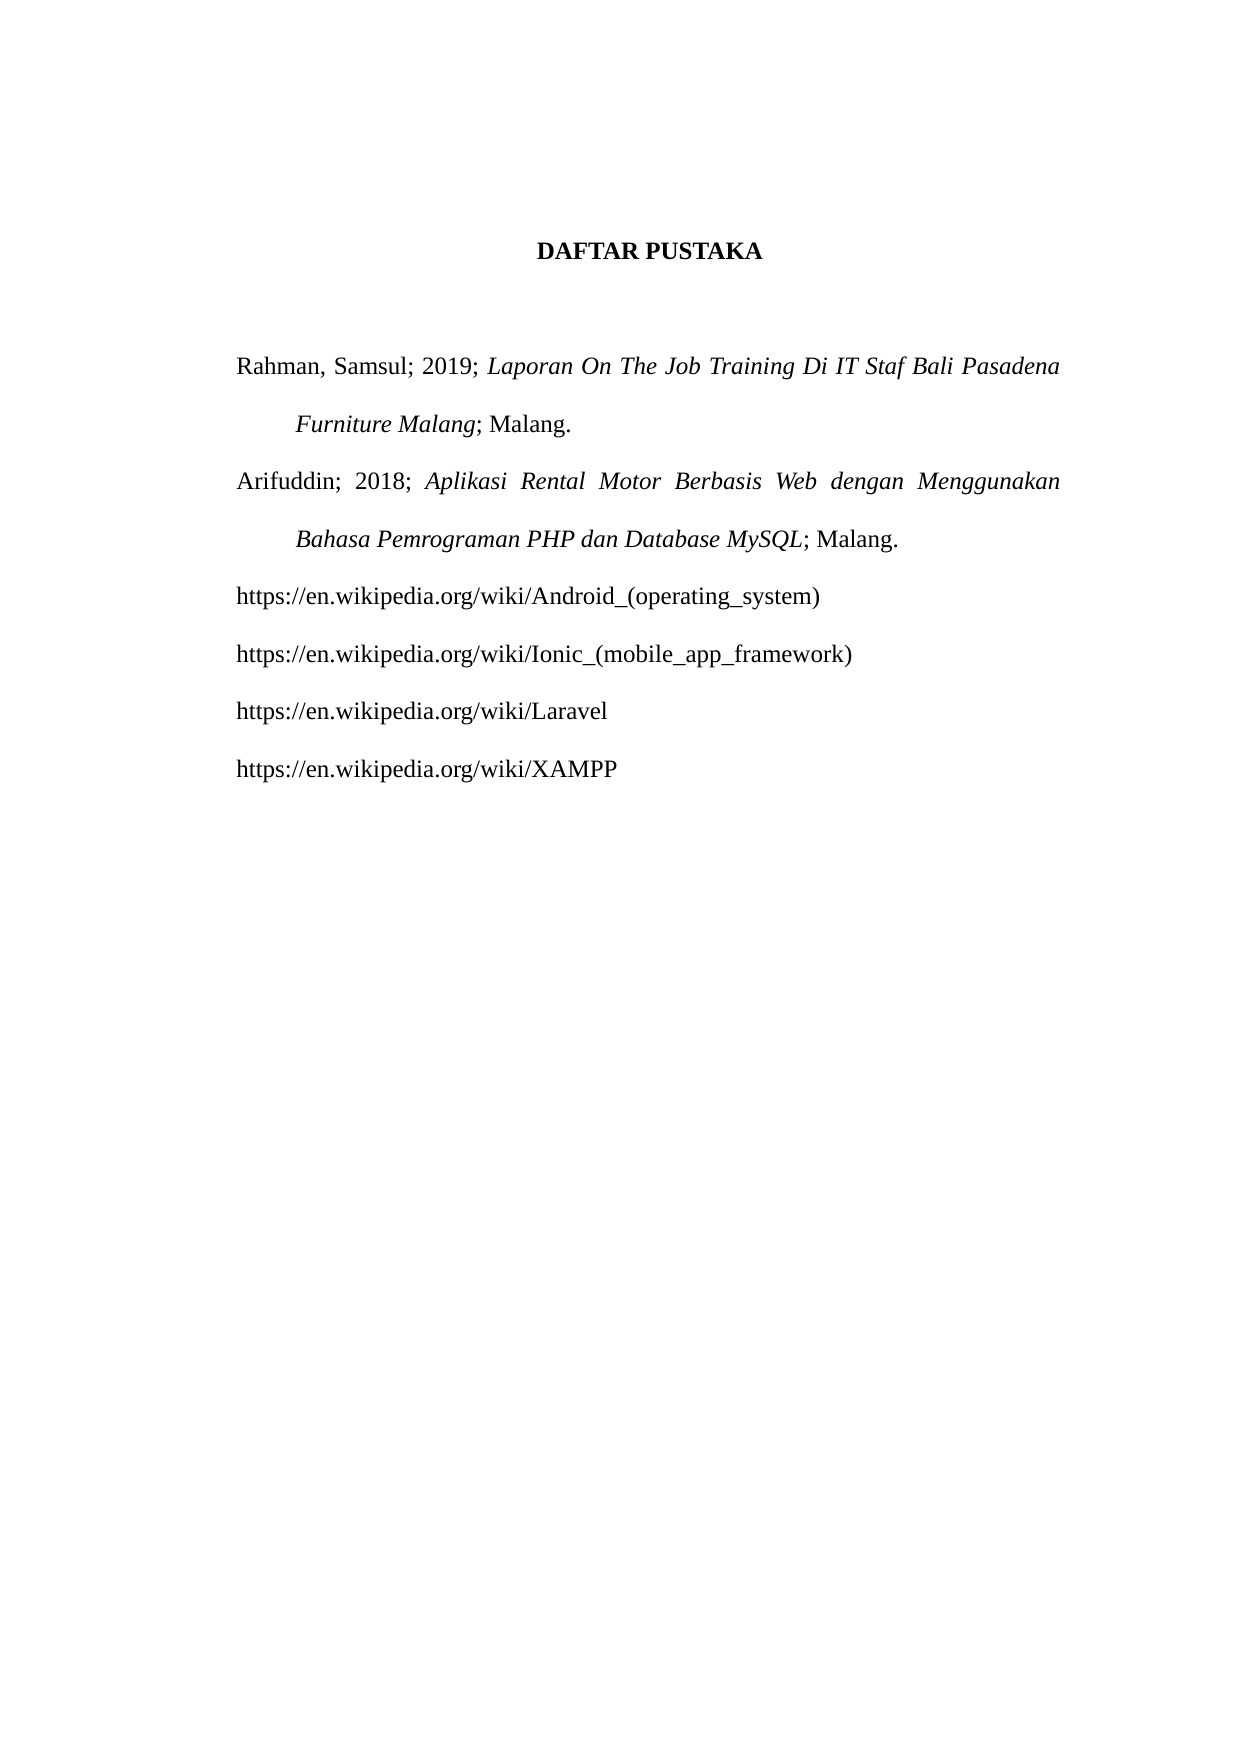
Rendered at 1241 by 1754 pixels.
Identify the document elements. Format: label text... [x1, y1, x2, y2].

text Arifuddin; 2018; Aplikasi Rental Motor Berbasis Web dengan Menggunakan Bahasa Pemrograman PHP dan Database MySQL; Malang. [236, 466, 1063, 552]
text DAFTAR PUSTAKA [236, 236, 1063, 265]
text Rahman, Samsul; 2019; Laporan On The Job Training Di IT Staf Bali Pasadena Furniture Malang; Malang. [236, 351, 1063, 437]
text https://en.wikipedia.org/wiki/XAMPP [236, 754, 1063, 782]
text https://en.wikipedia.org/wiki/Android_(operating_system) [236, 581, 1063, 610]
text https://en.wikipedia.org/wiki/Laravel [236, 696, 1063, 725]
text https://en.wikipedia.org/wiki/Ionic_(mobile_app_framework) [236, 639, 1063, 667]
